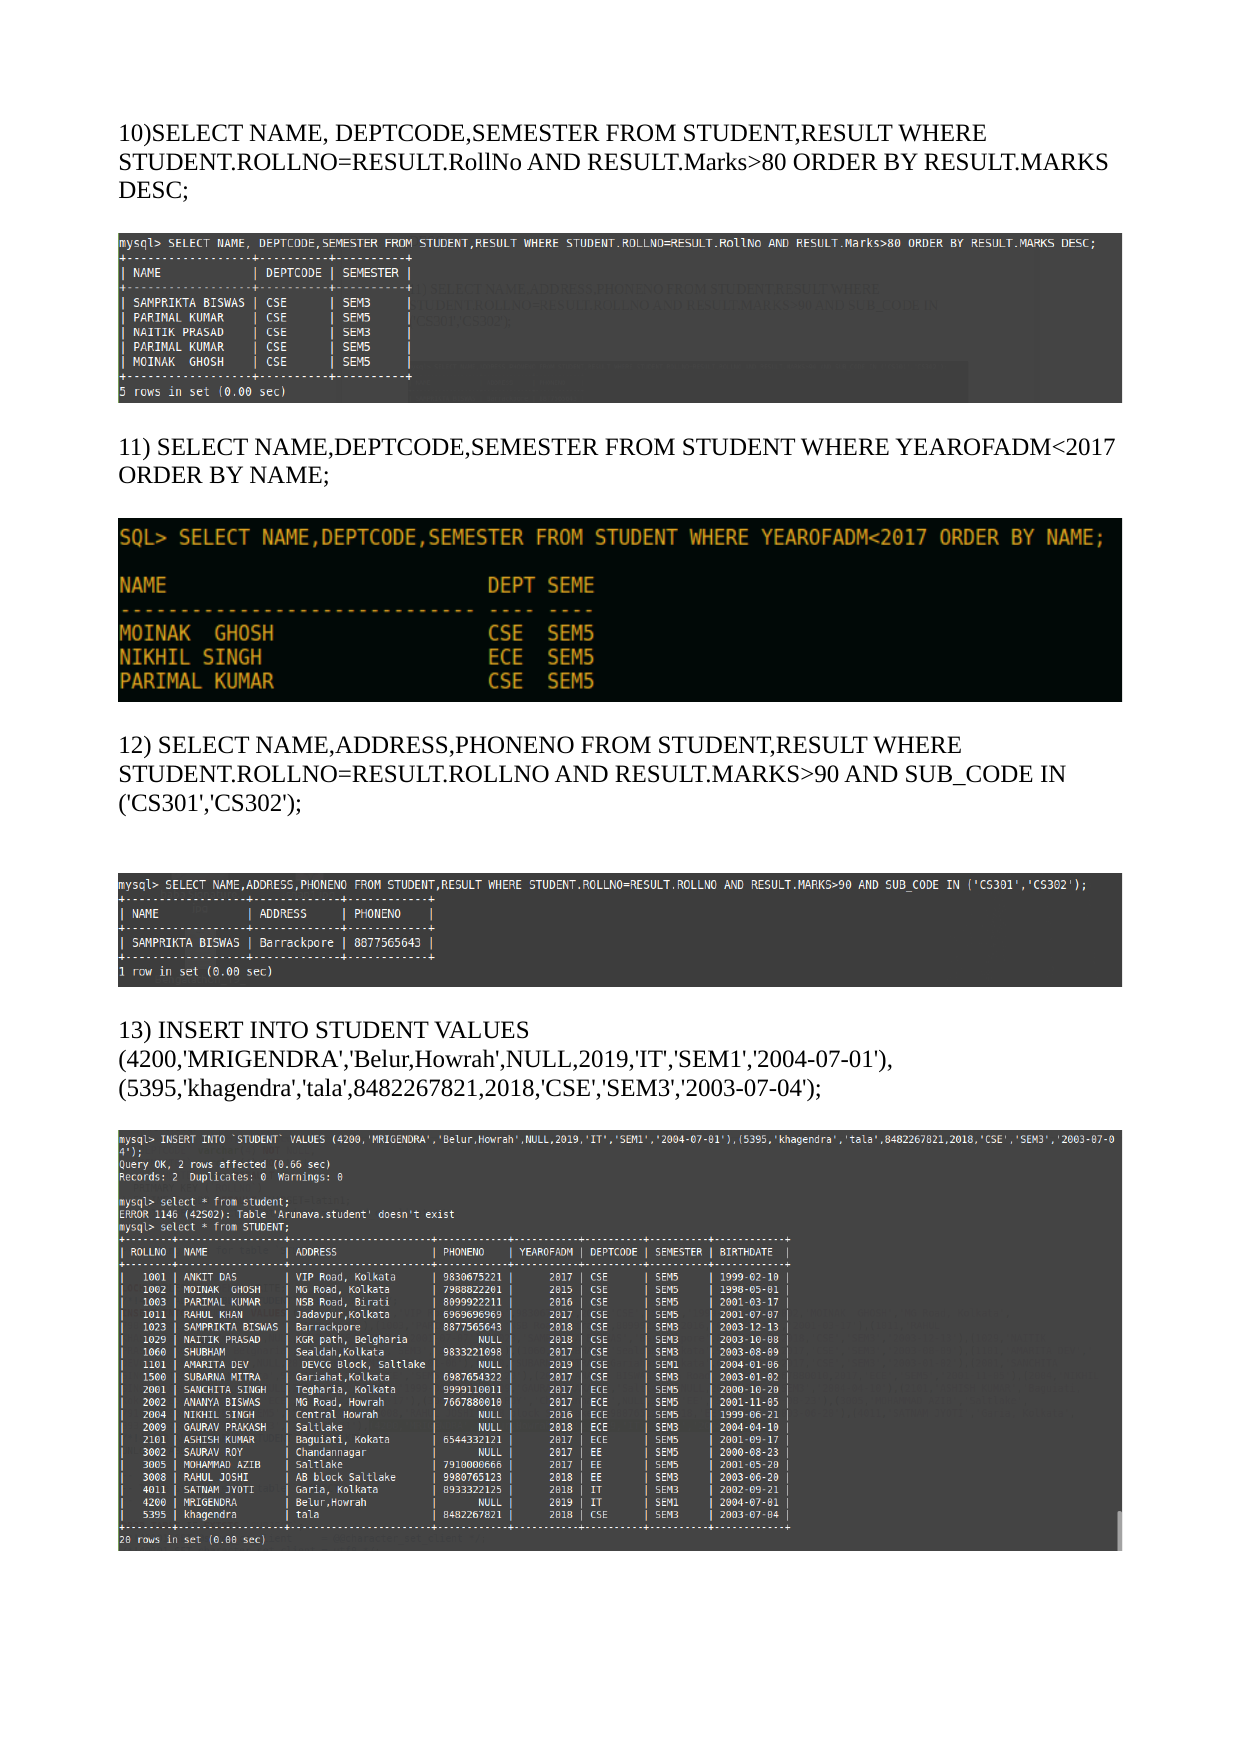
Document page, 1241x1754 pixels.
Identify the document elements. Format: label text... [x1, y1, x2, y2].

text 11) SELECT NAME,DEPTCODE,SEMESTER FROM STUDENT WHERE YEAROFADM<2017 ORDER BY NAME; [118, 432, 1122, 489]
picture [118, 873, 1123, 987]
text 10)SELECT NAME, DEPTCODE,SEMESTER FROM STUDENT,RESULT WHERE STUDENT.ROLLNO=RESULT.RollNo AND RESULT.Marks>80 ORDER BY RESULT.MARKS DESC; [118, 118, 1122, 204]
text 12) SELECT NAME,ADDRESS,PHONENO FROM STUDENT,RESULT WHERE STUDENT.ROLLNO=RESULT.ROLLNO AND RESULT.MARKS>90 AND SUB_CODE IN ('CS301','CS302'); [118, 730, 1122, 816]
picture [118, 233, 1123, 403]
text 13) INSERT INTO STUDENT VALUES (4200,'MRIGENDRA','Belur,Howrah',NULL,2019,'IT','SEM1','2004-07-01'),(5395,'khagendra','tala',8482267821,2018,'CSE','SEM3','2003-07-04'); [118, 1015, 1122, 1101]
picture [118, 518, 1123, 702]
picture [118, 1130, 1123, 1551]
